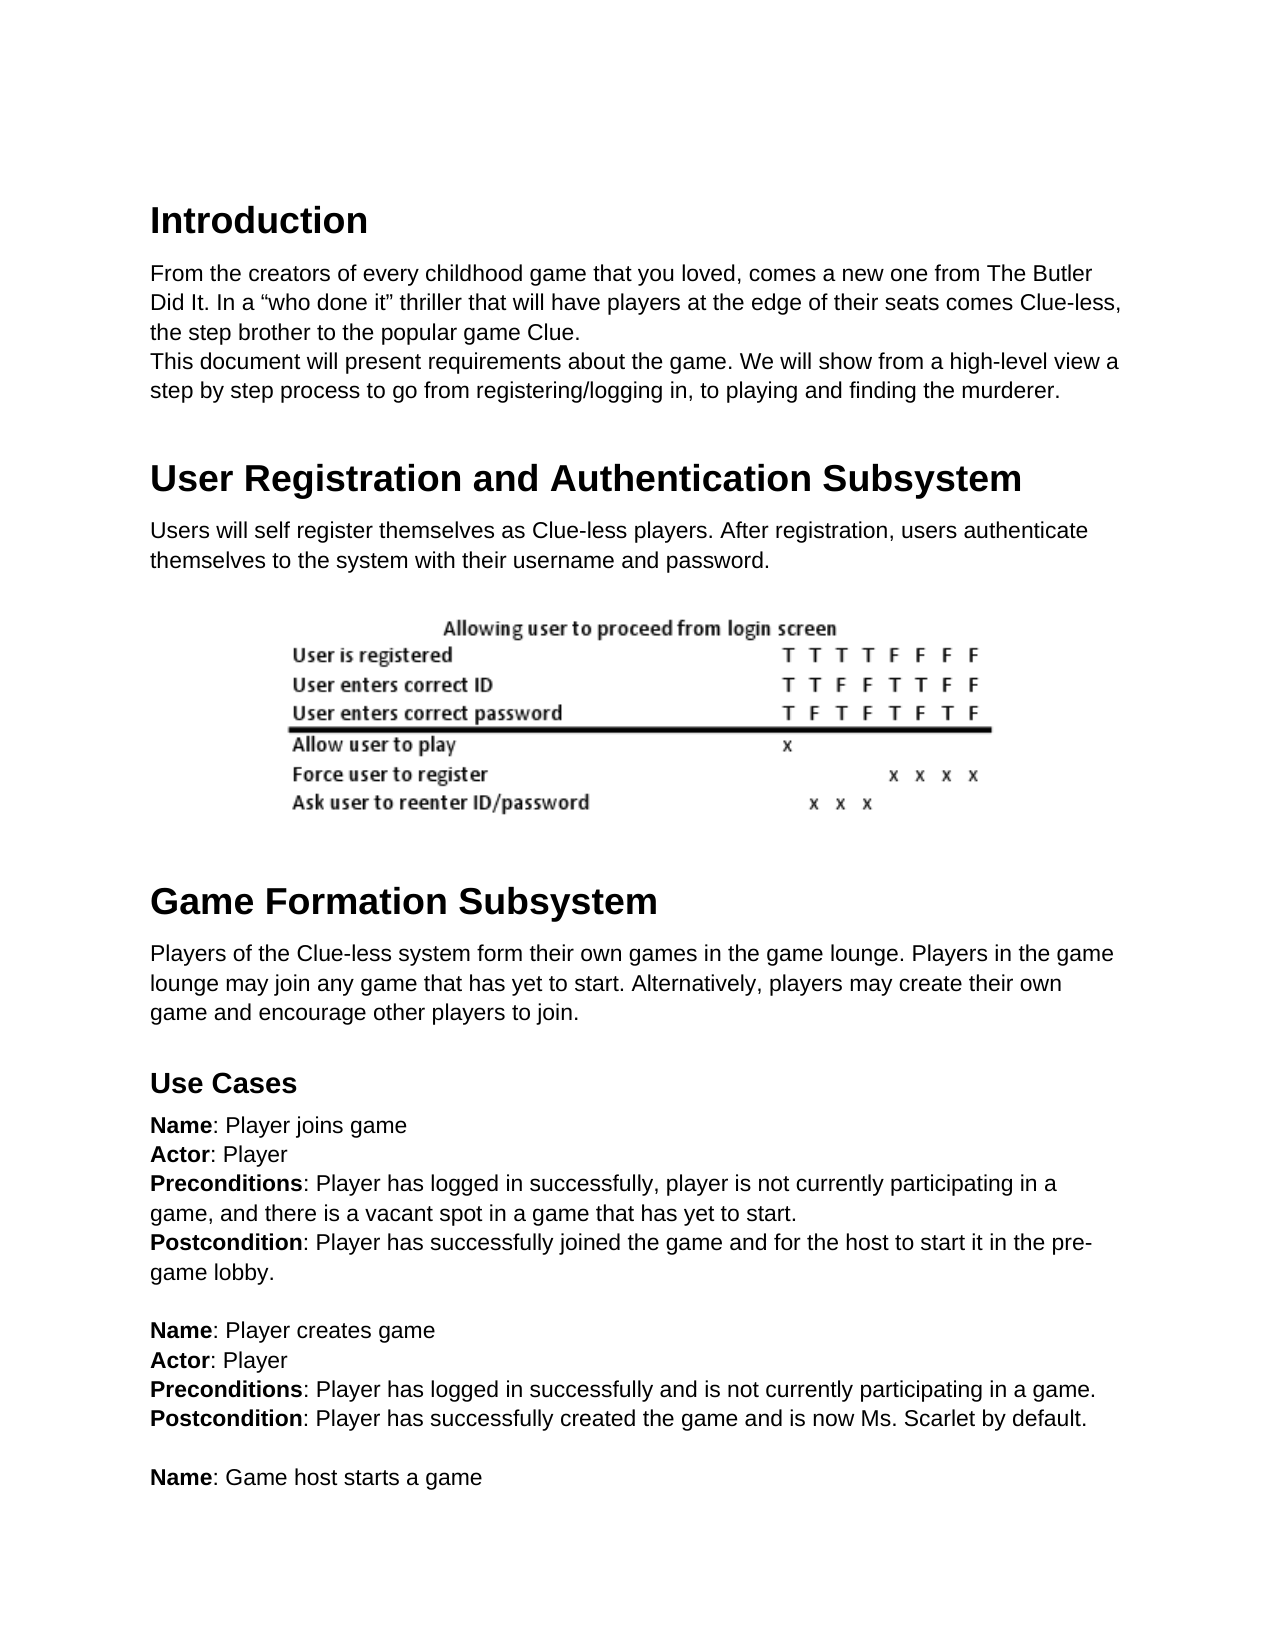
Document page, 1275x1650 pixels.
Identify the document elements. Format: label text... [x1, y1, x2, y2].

text Name: Player creates game [150, 1318, 1125, 1343]
subtitle Use Cases [150, 1067, 1125, 1099]
text Actor: Player [150, 1142, 1125, 1167]
text Preconditions: Player has logged in successfully and is not currently participating in a game. [150, 1377, 1125, 1402]
subtitle Introduction [150, 200, 1125, 242]
text Actor: Player [150, 1347, 1125, 1373]
subtitle User Registration and Authentication Subsystem [150, 457, 1125, 499]
text Preconditions: Player has logged in successfully, player is not currently participating in a game, and there is a vacant spot in a game that has yet to start. [150, 1171, 1125, 1226]
text Postcondition: Player has successfully created the game and is now Ms. Scarlet by default. [150, 1406, 1125, 1432]
subtitle Game Formation Subsystem [150, 880, 1125, 922]
text From the creators of every childhood game that you loved, comes a new one from The Butler Did It. In a “who done it” thriller that will have players at the edge of their seats comes Clue-less, the step brother to the popular game Clue. [150, 261, 1125, 345]
text Players of the Clue-less system form their own games in the game lounge. Players in the game lounge may join any game that has yet to start. Alternatively, players may create their own game and encourage other players to join. [150, 941, 1125, 1025]
text Postcondition: Player has successfully joined the game and for the host to start it in the pre-game lobby. [150, 1230, 1125, 1285]
text Name: Player joins game [150, 1112, 1125, 1138]
text This document will present requirements about the game. We will show from a high-level view a step by step process to go from registering/logging in, to playing and finding the murderer. [150, 349, 1125, 404]
picture [266, 606, 1009, 827]
text Name: Game host starts a game [150, 1465, 1125, 1490]
text Users will self register themselves as Clue-less players. After registration, users authenticate themselves to the system with their username and password. [150, 518, 1125, 573]
